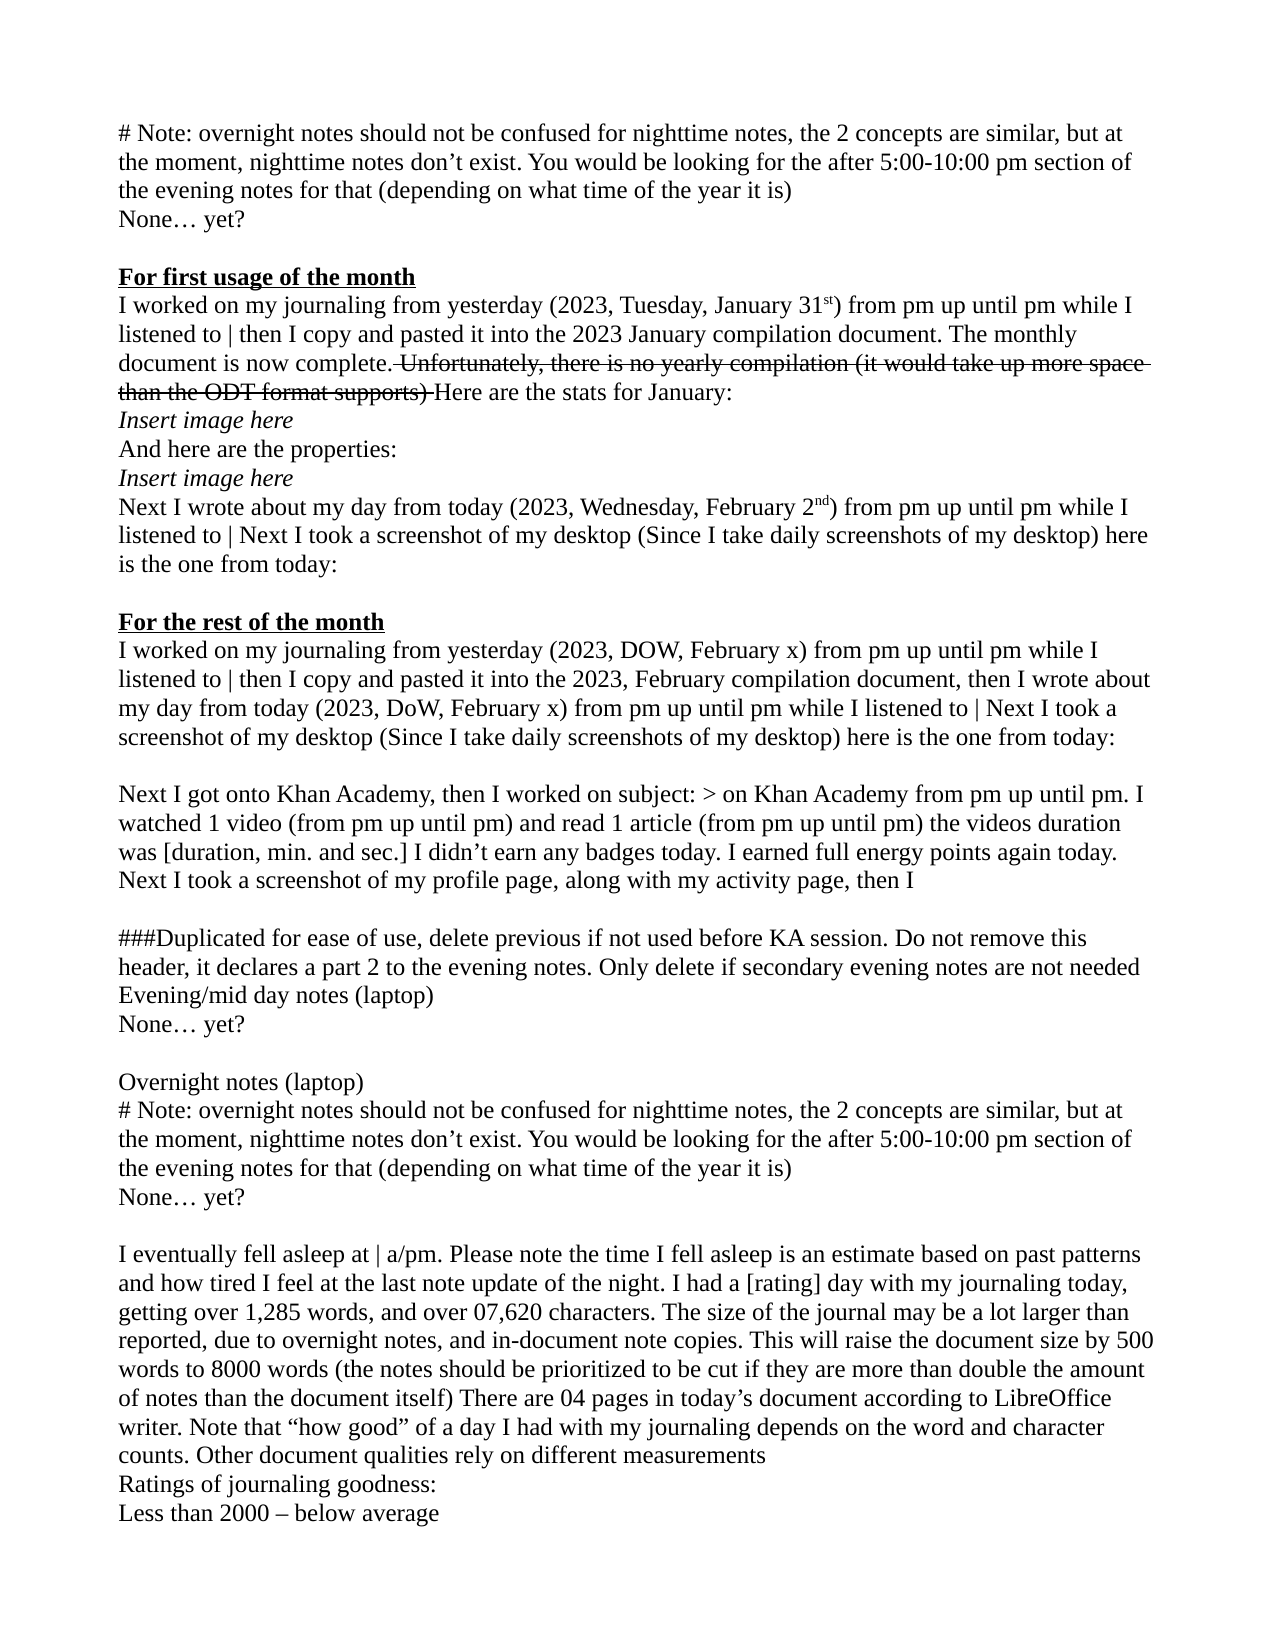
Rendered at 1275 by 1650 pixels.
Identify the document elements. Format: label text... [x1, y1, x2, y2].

text Evening/mid day notes (laptop) [118, 981, 1157, 1009]
text Overnight notes (laptop) [118, 1067, 1157, 1096]
text I eventually fell asleep at | a/pm. Please note the time I fell asleep is an estimate based on past patterns and how tired I feel at the last note update of the night. I had a [rating] day with my journaling today, getting over 1,285 words, and over 07,620 characters. The size of the journal may be a lot larger than reported, due to overnight notes, and in-document note copies. This will raise the document size by 500 words to 8000 words (the notes should be prioritized to be cut if they are more than double the amount of notes than the document itself) There are 04 pages in today’s document according to LibreOffice writer. Note that “how good” of a day I had with my journaling depends on the word and character counts. Other document qualities rely on different measurements [118, 1239, 1157, 1469]
text Next I got onto Khan Academy, then I worked on subject: > on Khan Academy from pm up until pm. I watched 1 video (from pm up until pm) and read 1 article (from pm up until pm) the videos duration was [duration, min. and sec.] I didn’t earn any badges today. I earned full energy points again today. Next I took a screenshot of my profile page, along with my activity page, then I [118, 779, 1157, 894]
text Ratings of journaling goodness: [118, 1469, 1157, 1498]
text Insert image here [118, 406, 1157, 434]
text For first usage of the month [118, 262, 1157, 291]
text I worked on my journaling from yesterday (2023, Tuesday, January 31st) from pm up until pm while I listened to | then I copy and pasted it into the 2023 January compilation document. The monthly document is now complete. Unfortunately, there is no yearly compilation (it would take up more space than the ODT format supports) Here are the stats for January: [118, 291, 1157, 406]
text # Note: overnight notes should not be confused for nighttime notes, the 2 concepts are similar, but at the moment, nighttime notes don’t exist. You would be looking for the after 5:00-10:00 pm section of the evening notes for that (depending on what time of the year it is) [118, 1096, 1157, 1182]
text I worked on my journaling from yesterday (2023, DOW, February x) from pm up until pm while I listened to | then I copy and pasted it into the 2023, February compilation document, then I wrote about my day from today (2023, DoW, February x) from pm up until pm while I listened to | Next I took a screenshot of my desktop (Since I take daily screenshots of my desktop) here is the one from today: [118, 636, 1157, 751]
text None… yet? [118, 204, 1157, 233]
text # Note: overnight notes should not be confused for nighttime notes, the 2 concepts are similar, but at the moment, nighttime notes don’t exist. You would be looking for the after 5:00-10:00 pm section of the evening notes for that (depending on what time of the year it is) [118, 118, 1157, 204]
text ###Duplicated for ease of use, delete previous if not used before KA session. Do not remove this header, it declares a part 2 to the evening notes. Only delete if secondary evening notes are not needed [118, 923, 1157, 981]
text For the rest of the month [118, 607, 1157, 636]
text Less than 2000 – below average [118, 1498, 1157, 1527]
text None… yet? [118, 1009, 1157, 1038]
text Next I wrote about my day from today (2023, Wednesday, February 2nd) from pm up until pm while I listened to | Next I took a screenshot of my desktop (Since I take daily screenshots of my desktop) here is the one from today: [118, 492, 1157, 578]
text And here are the properties: [118, 434, 1157, 463]
text Insert image here [118, 463, 1157, 492]
text None… yet? [118, 1182, 1157, 1211]
